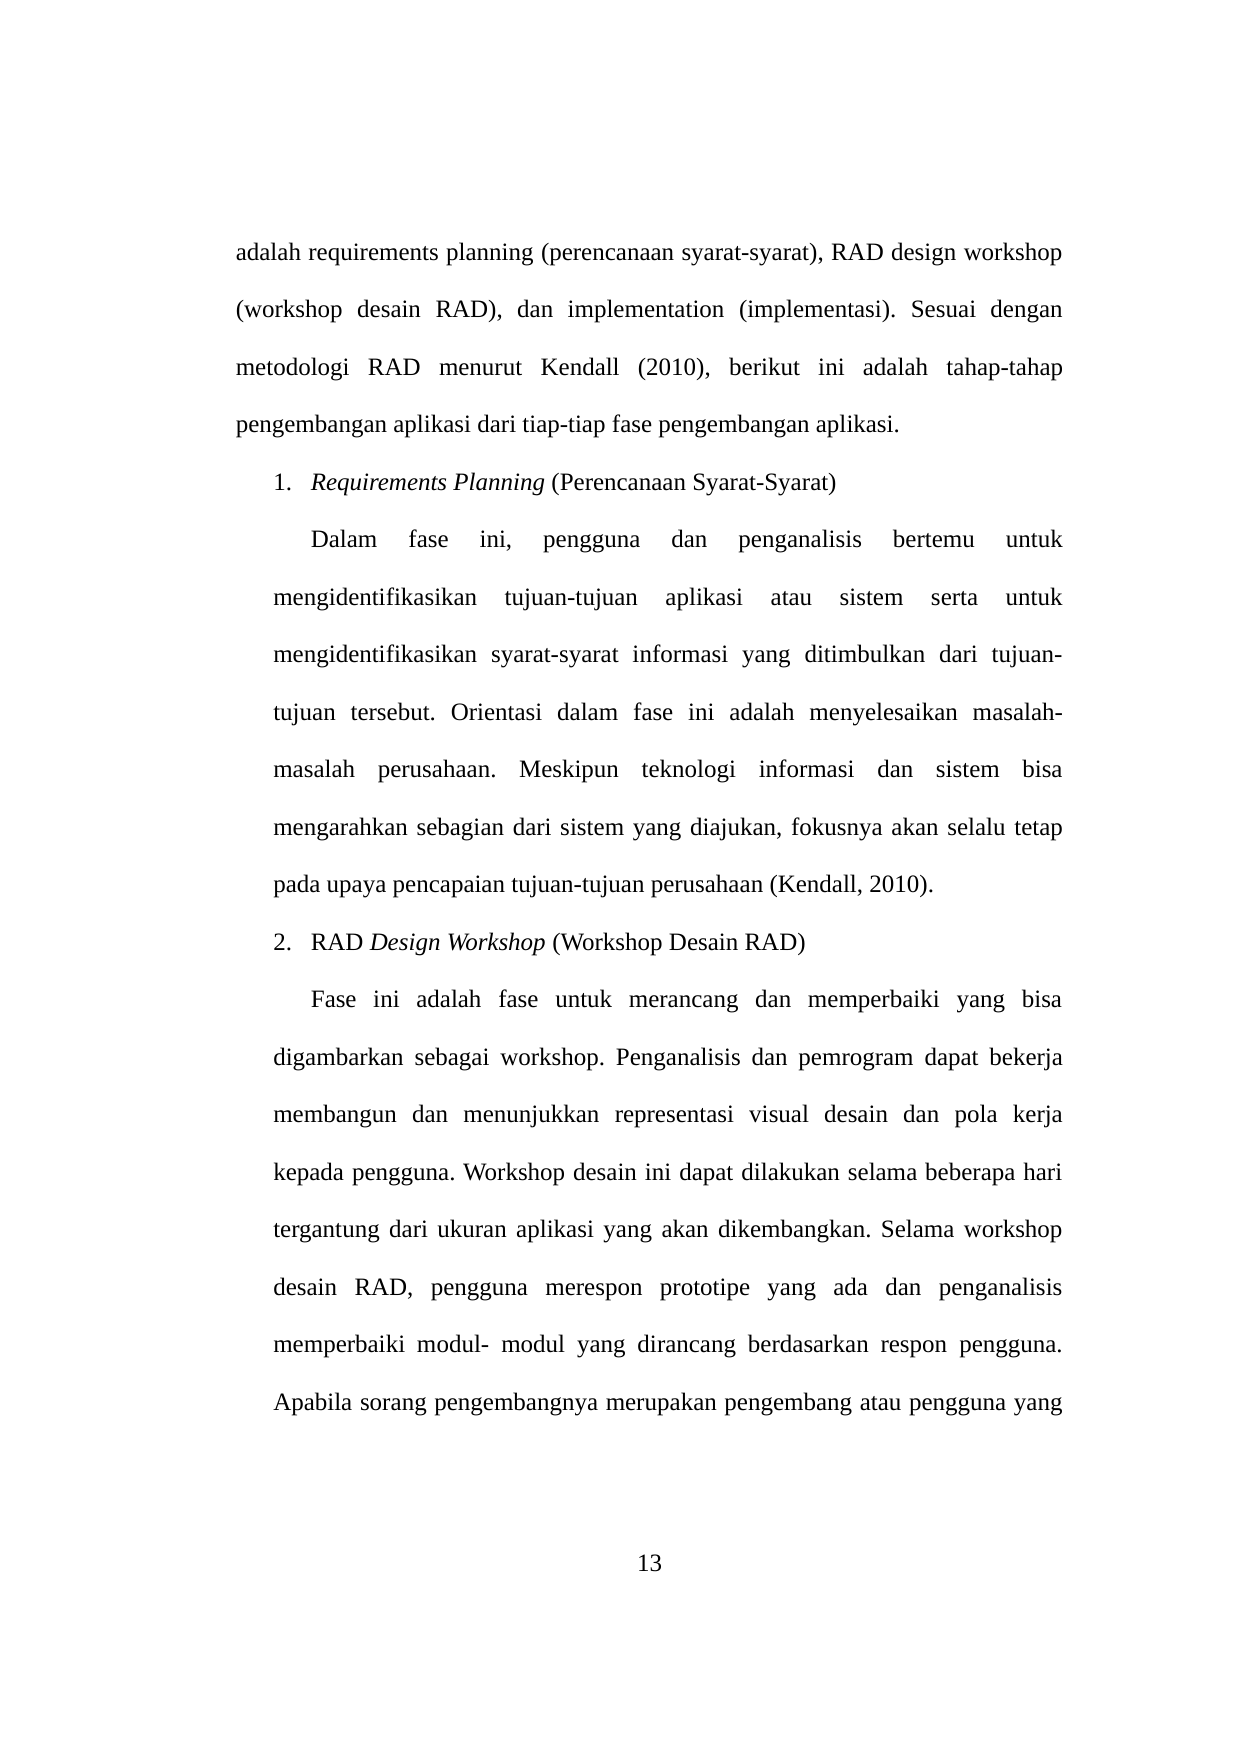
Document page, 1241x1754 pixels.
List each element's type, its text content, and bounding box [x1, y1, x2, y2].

list RAD Design Workshop (Workshop Desain RAD) [273, 927, 1063, 956]
list Requirements Planning (Perencanaan Syarat-Syarat) [273, 467, 1063, 496]
text adalah requirements planning (perencanaan syarat-syarat), RAD design workshop (workshop desain RAD), dan implementation (implementasi). Sesuai dengan metodologi RAD menurut Kendall (2010), berikut ini adalah tahap-tahap pengembangan aplikasi dari tiap-tiap fase pengembangan aplikasi. [236, 237, 1063, 438]
text Dalam fase ini, pengguna dan penganalisis bertemu untuk mengidentifikasikan tujuan-tujuan aplikasi atau sistem serta untuk mengidentifikasikan syarat-syarat informasi yang ditimbulkan dari tujuan-tujuan tersebut. Orientasi dalam fase ini adalah menyelesaikan masalah-masalah perusahaan. Meskipun teknologi informasi dan sistem bisa mengarahkan sebagian dari sistem yang diajukan, fokusnya akan selalu tetap pada upaya pencapaian tujuan-tujuan perusahaan (Kendall, 2010). [273, 524, 1063, 898]
text Fase ini adalah fase untuk merancang dan memperbaiki yang bisa digambarkan sebagai workshop. Penganalisis dan pemrogram dapat bekerja membangun dan menunjukkan representasi visual desain dan pola kerja kepada pengguna. Workshop desain ini dapat dilakukan selama beberapa hari tergantung dari ukuran aplikasi yang akan dikembangkan. Selama workshop desain RAD, pengguna merespon prototipe yang ada dan penganalisis memperbaiki modul- modul yang dirancang berdasarkan respon pengguna. Apabila sorang pengembangnya merupakan pengembang atau pengguna yang [273, 984, 1063, 1416]
